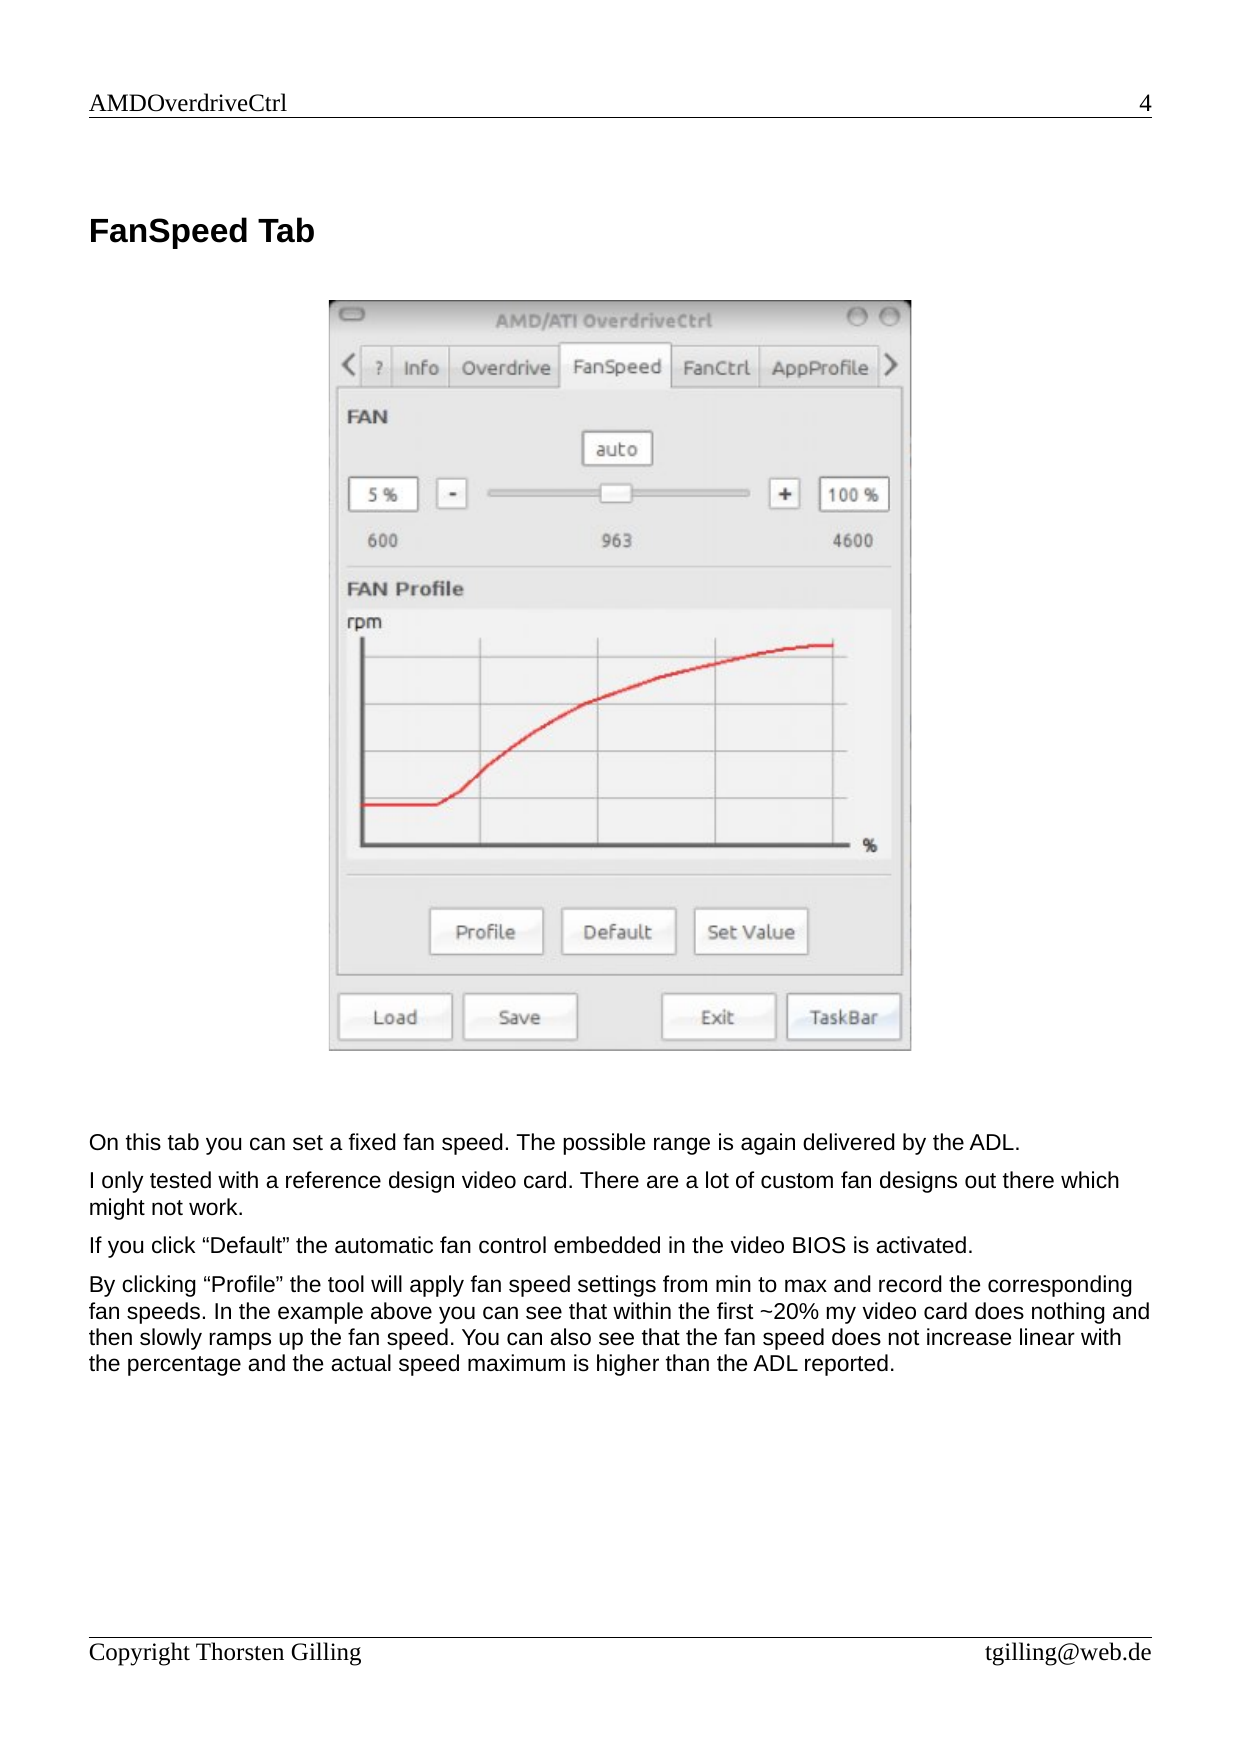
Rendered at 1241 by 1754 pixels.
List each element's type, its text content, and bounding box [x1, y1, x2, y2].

picture [328, 300, 912, 1051]
text By clicking “Profile” the tool will apply fan speed settings from min to max and record the corresponding fan speeds. In the example above you can see that within the first ~20% my video card does nothing and then slowly ramps up the fan speed. You can also see that the fan speed does not increase linear with the percentage and the actual speed maximum is higher than the ADL reported. [88, 1271, 1152, 1377]
text If you click “Default” the automatic fan control embedded in the video BIOS is activated. [88, 1232, 1152, 1259]
text I only tested with a reference design video card. There are a lot of custom fan designs out there which might not work. [88, 1167, 1152, 1220]
subtitle FanSpeed Tab [88, 211, 1152, 249]
text On this tab you can set a fixed fan speed. The possible range is again delivered by the ADL. [88, 1128, 1152, 1155]
